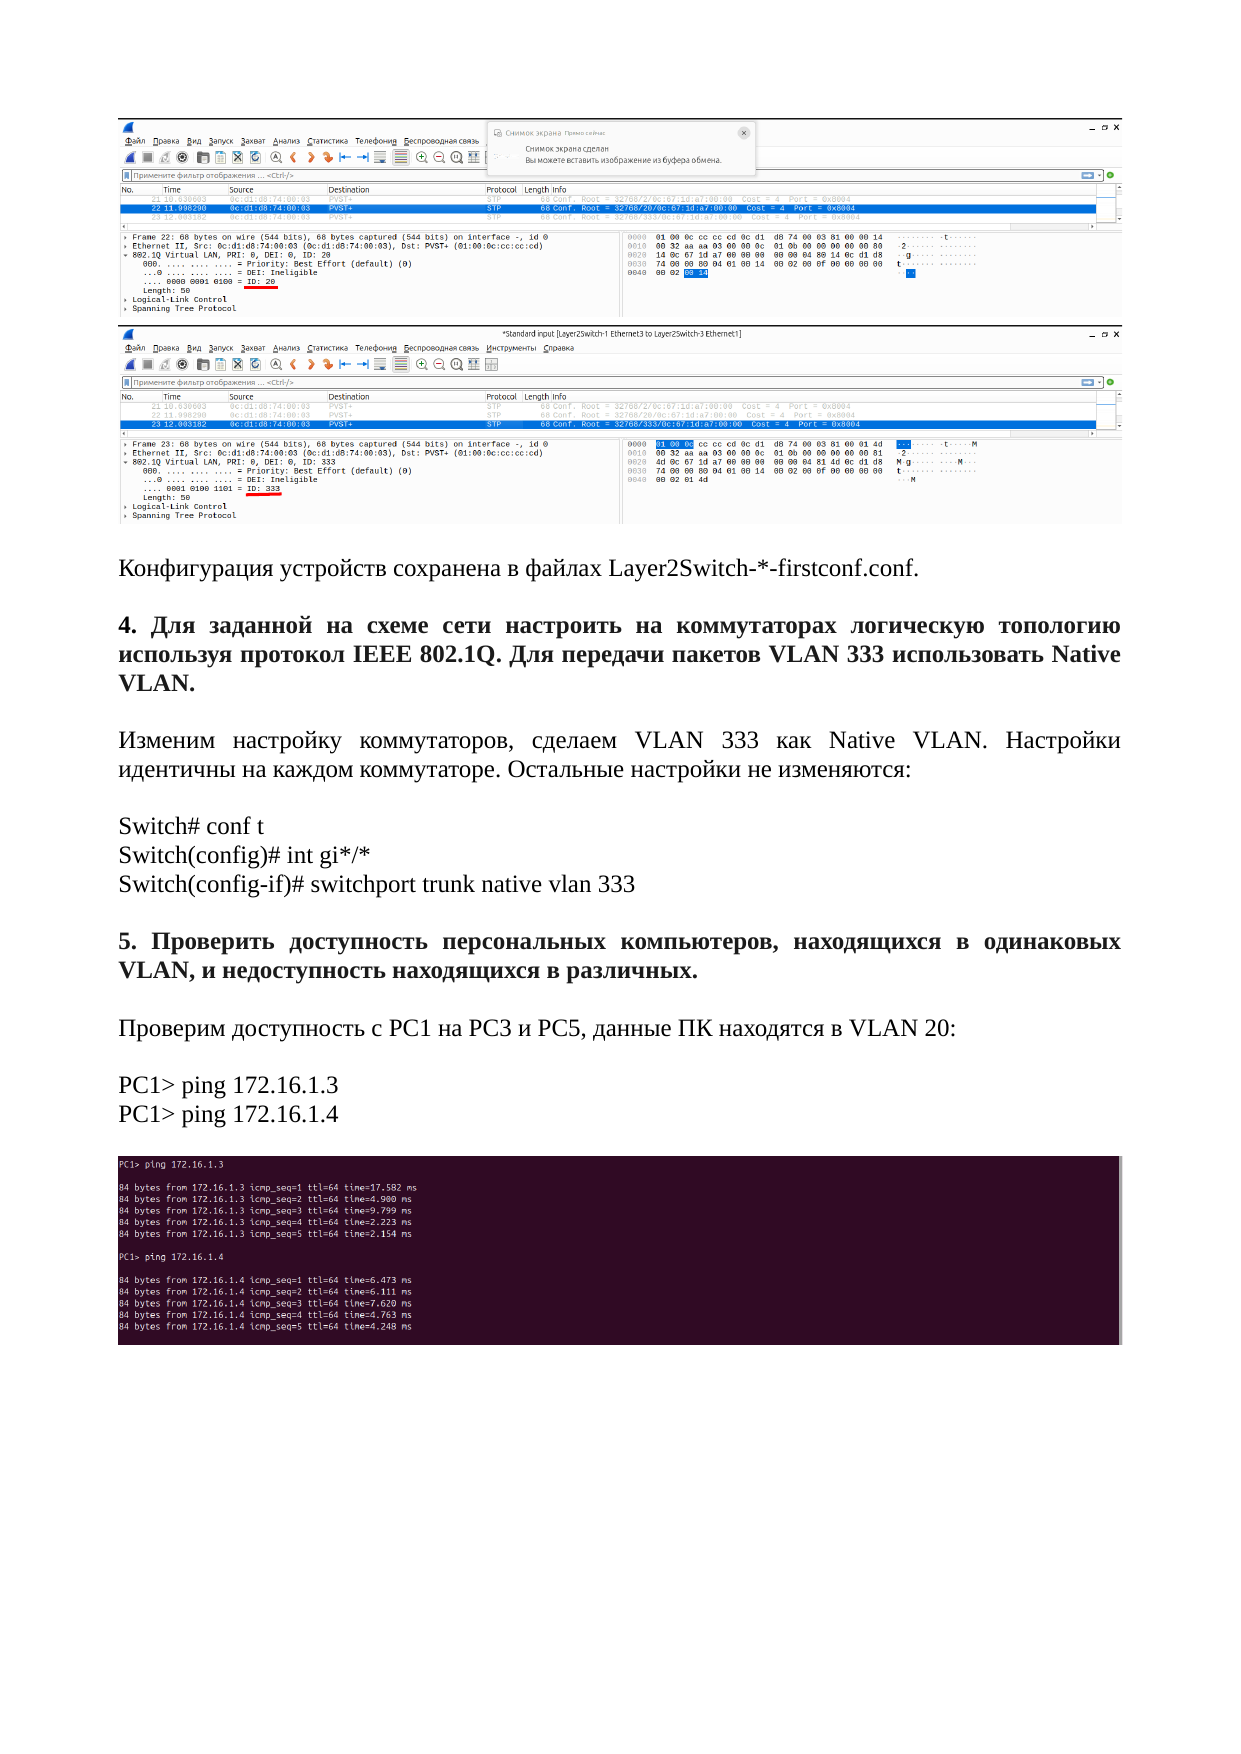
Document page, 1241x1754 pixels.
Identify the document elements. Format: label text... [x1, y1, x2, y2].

picture [118, 118, 1123, 317]
text Switch(config-if)# switchport trunk native vlan 333 [118, 869, 1122, 898]
picture [118, 1156, 1123, 1345]
text Switch(config)# int gi*/* [118, 840, 1122, 869]
text 4. Для заданной на схеме сети настроить на коммутаторах логическую топологию используя протокол IEEE 802.1Q. Для передачи пакетов VLAN 333 использовать Native VLAN. [118, 610, 1122, 696]
text PC1> ping 172.16.1.4 [118, 1099, 1122, 1128]
text Switch# conf t [118, 811, 1122, 840]
text Проверим доступность с PC1 на PC3 и PC5, данные ПК находятся в VLAN 20: [118, 1013, 1122, 1041]
text Конфигурация устройств сохранена в файлах Layer2Switch-*-firstconf.conf. [118, 553, 1122, 581]
text PC1> ping 172.16.1.3 [118, 1070, 1122, 1099]
text Изменим настройку коммутаторов, сделаем VLAN 333 как Native VLAN. Настройки идентичны на каждом коммутаторе. Остальные настройки не изменяются: [118, 725, 1122, 783]
text 5. Проверить доступность персональных компьютеров, находящихся в одинаковых VLAN, и недоступность находящихся в различных. [118, 926, 1122, 984]
picture [118, 325, 1123, 524]
